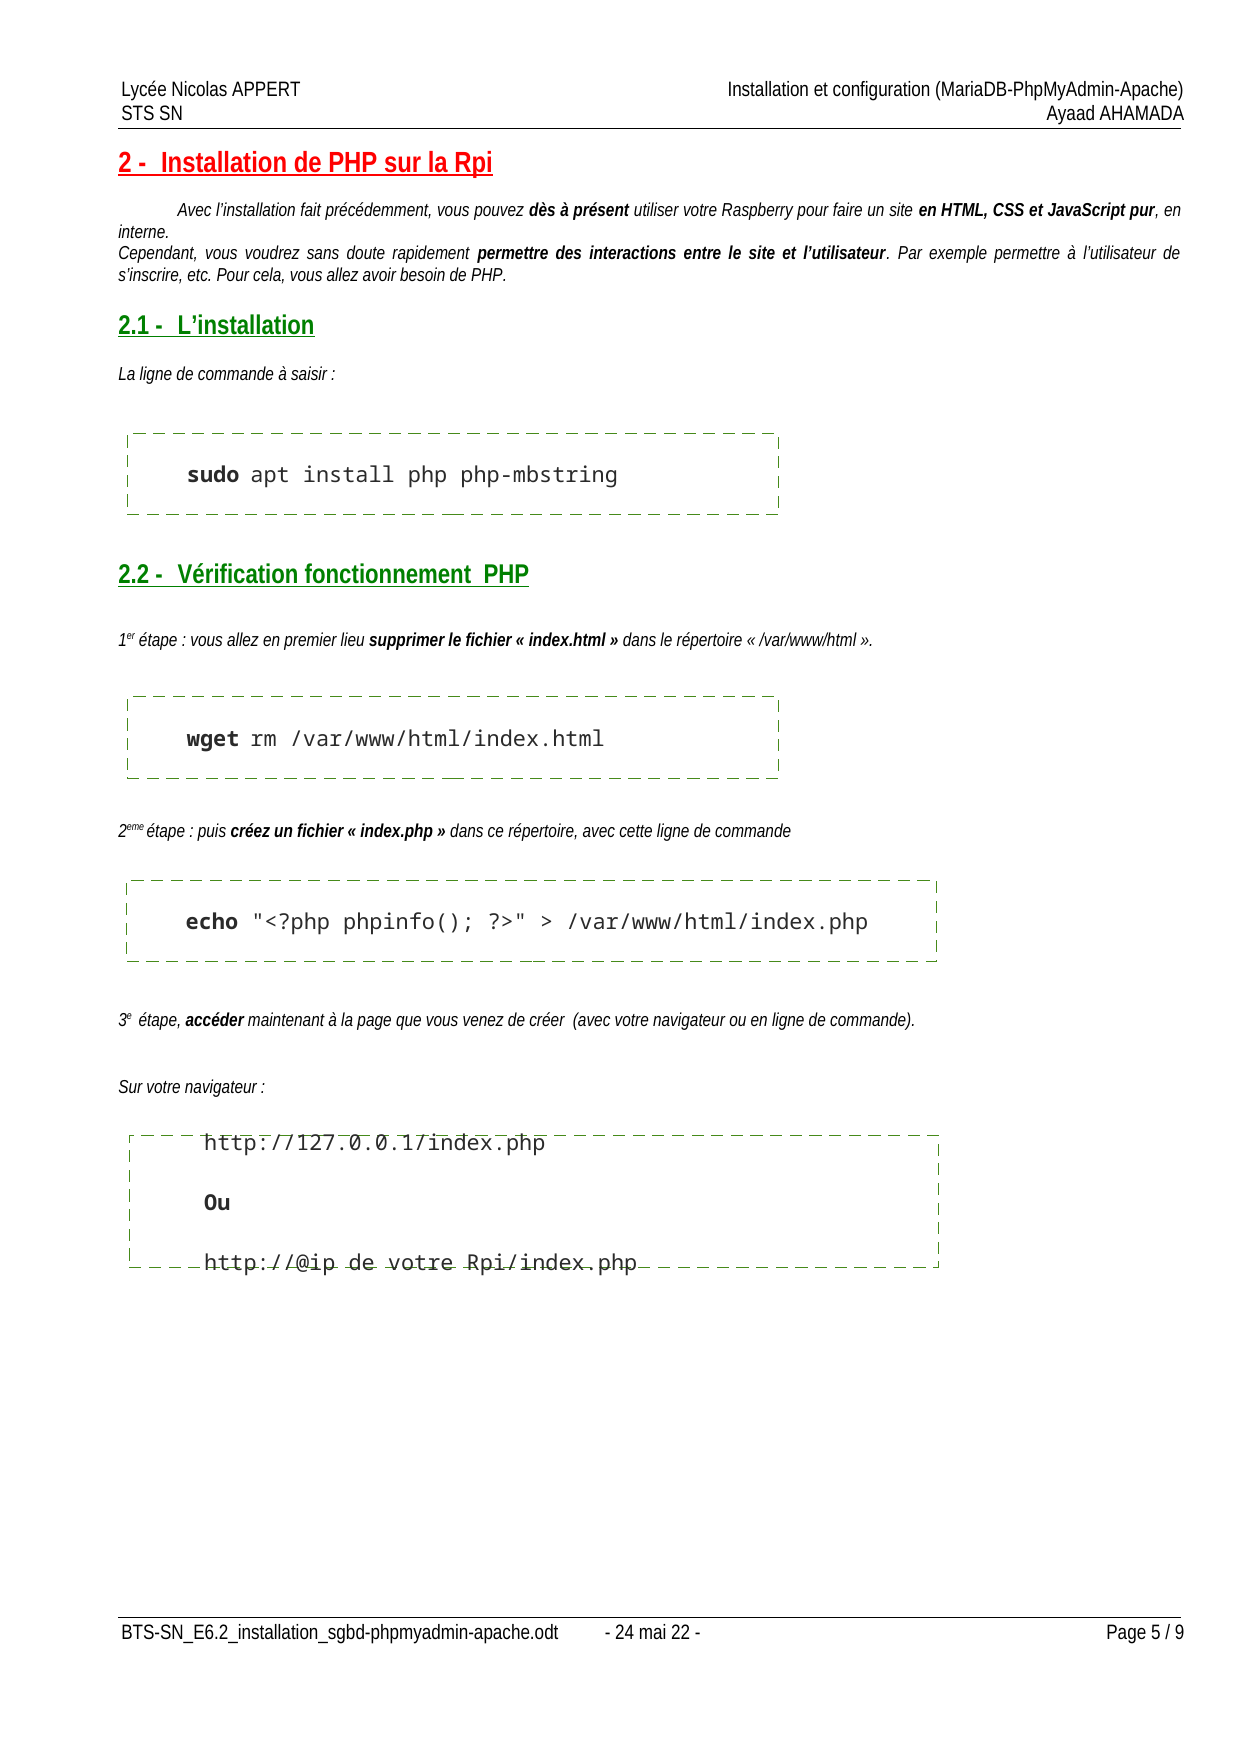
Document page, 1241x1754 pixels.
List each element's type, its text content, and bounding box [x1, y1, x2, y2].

text Sur votre navigateur : [118, 1076, 1181, 1119]
text 1er étape : vous allez en premier lieu supprimer le fichier « index.html » dans le répertoire « /var/www/html ». [118, 607, 1181, 650]
text La ligne de commande à saisir : [118, 358, 1181, 387]
subtitle Vérification fonctionnement PHP [118, 558, 1181, 589]
text 3e étape, accéder maintenant à la page que vous venez de créer (avec votre navigateur ou en ligne de commande). [118, 1009, 1181, 1031]
subtitle Installation de PHP sur la Rpi [118, 145, 1181, 179]
text 2eme étape : puis créez un fichier « index.php » dans ce répertoire, avec cette ligne de commande [118, 820, 1181, 841]
subtitle L’installation [118, 309, 1181, 340]
text Avec l’installation fait précédemment, vous pouvez dès à présent utiliser votre Raspberry pour faire un site en HTML, CSS et JavaScript pur, en interne. Cependant, vous voudrez sans doute rapidement permettre des interactions entre le site et l’utilisateur. Par exemple permettre à l’utilisateur de s’inscrire, etc. Pour cela, vous allez avoir besoin de PHP. [118, 197, 1181, 285]
